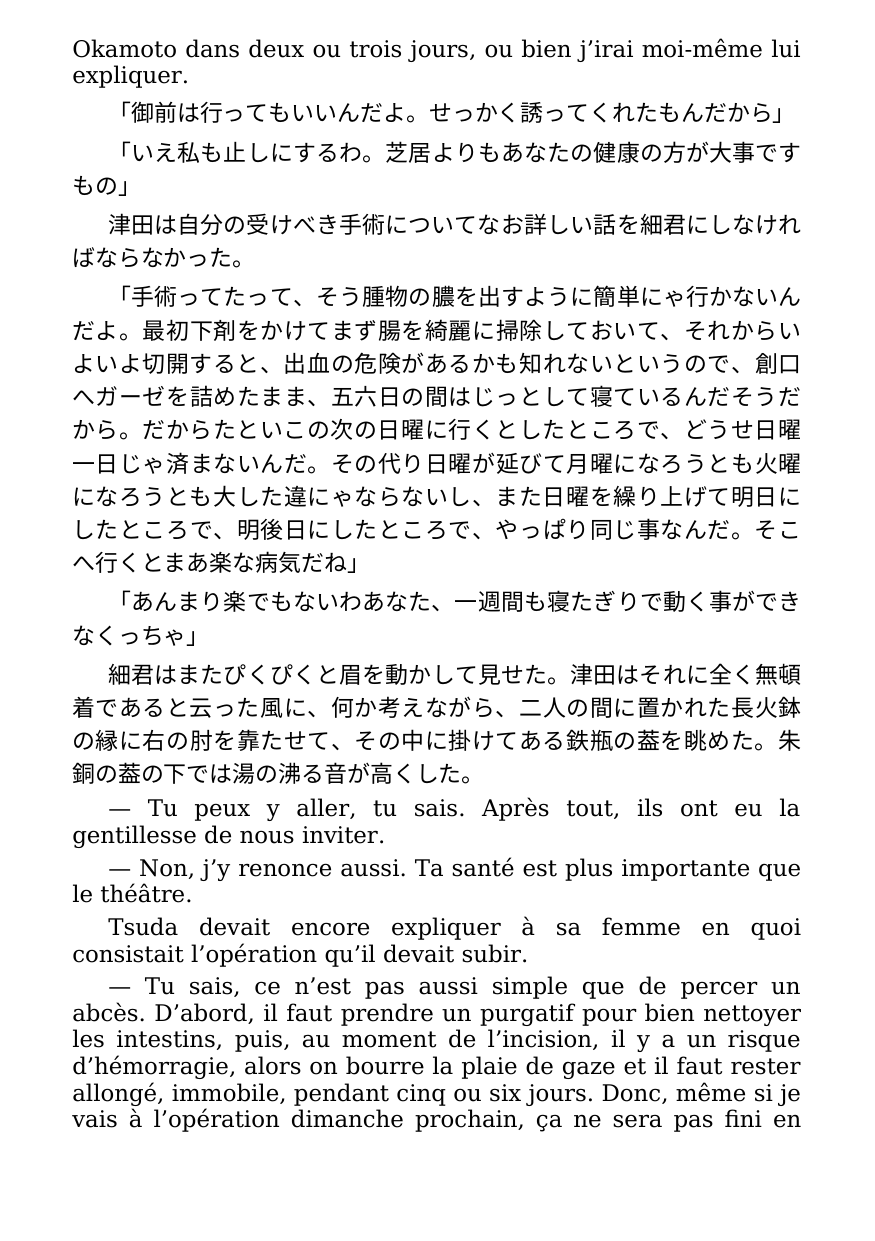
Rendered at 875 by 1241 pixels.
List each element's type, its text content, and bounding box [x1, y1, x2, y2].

text — Tu sais, ce n’est pas aussi simple que de percer un abcès. D’abord, il faut prendre un purgatif pour bien nettoyer les intestins, puis, au moment de l’incision, il y a un risque d’hémorragie, alors on bourre la plaie de gaze et il faut rester allongé, immobile, pendant cinq ou six jours. Donc, même si je vais à l’opération dimanche prochain, ça ne sera pas fini en [72, 973, 802, 1133]
text 「あんまり楽でもないわあなた、一週間も寝たぎりで動く事ができなくっちゃ」 [72, 584, 802, 651]
text — Non, j’y renonce aussi. Ta santé est plus importante que le théâtre. [72, 855, 802, 908]
text 津田は自分の受けべき手術についてなお詳しい話を細君にしなければならなかった。 [72, 207, 802, 273]
text 「手術ってたって、そう腫物の膿を出すように簡単にゃ行かないんだよ。最初下剤をかけてまず腸を綺麗に掃除しておいて、それからいよいよ切開すると、出血の危険があるかも知れないというので、創口へガーゼを詰めたまま、五六日の間はじっとして寝ているんだそうだから。だからたといこの次の日曜に行くとしたところで、どうせ日曜一日じゃ済まないんだ。その代り日曜が延びて月曜になろうとも火曜になろうとも大した違にゃならないし、また日曜を繰り上げて明日にしたところで、明後日にしたところで、やっぱり同じ事なんだ。そこへ行くとまあ楽な病気だね」 [72, 279, 802, 578]
text 「いえ私も止しにするわ。芝居よりもあなたの健康の方が大事ですもの」 [72, 134, 802, 201]
text Okamoto dans deux ou trois jours, ou bien j’irai moi-même lui expliquer. [72, 36, 802, 89]
text 細君はまたぴくぴくと眉を動かして見せた。津田はそれに全く無頓着であると云った風に、何か考えながら、二人の間に置かれた長火鉢の縁に右の肘を靠たせて、その中に掛けてある鉄瓶の葢を眺めた。朱銅の葢の下では湯の沸る音が高くした。 [72, 657, 802, 789]
text — Tu peux y aller, tu sais. Après tout, ils ont eu la gentillesse de nous inviter. [72, 796, 802, 849]
text Tsuda devait encore expliquer à sa femme en quoi consistait l’opération qu’il devait subir. [72, 914, 802, 967]
text 「御前は行ってもいいんだよ。せっかく誘ってくれたもんだから」 [72, 95, 802, 128]
